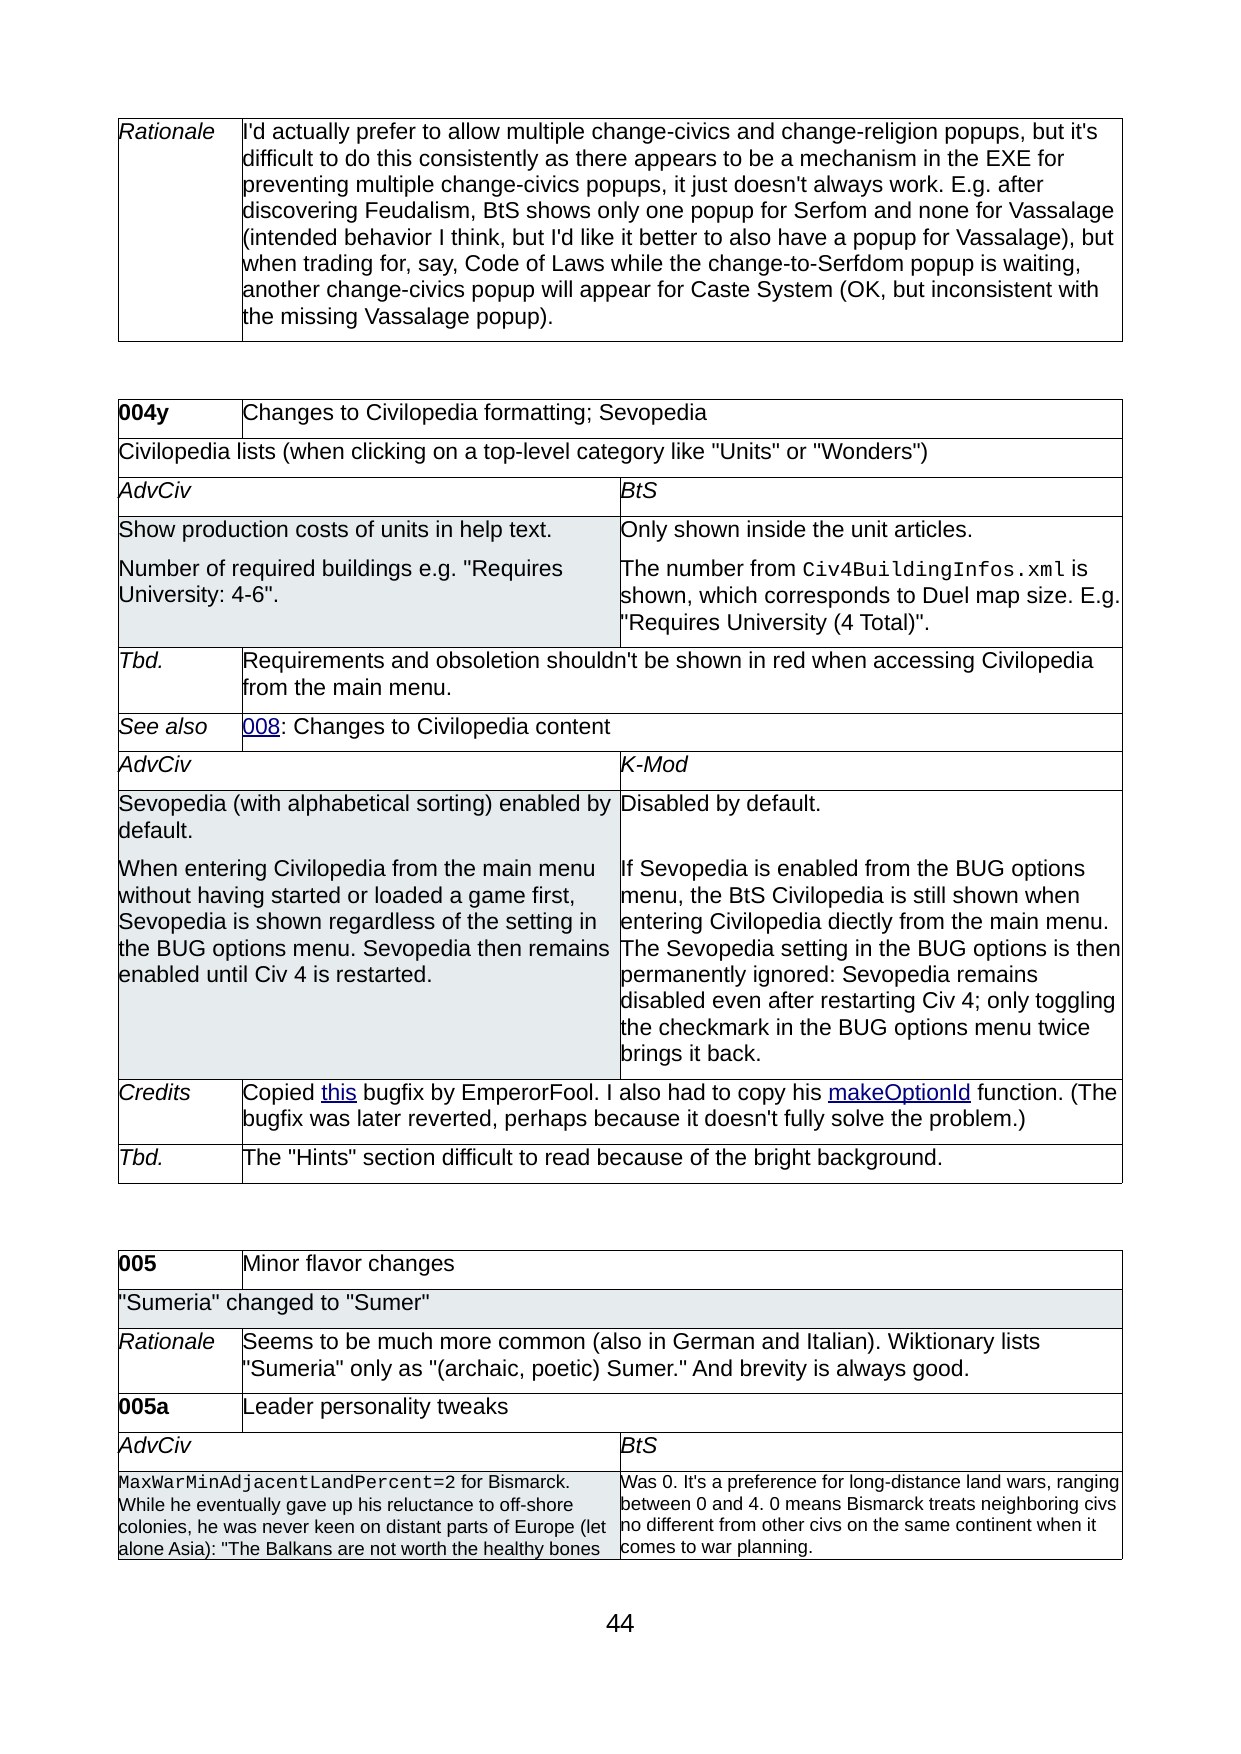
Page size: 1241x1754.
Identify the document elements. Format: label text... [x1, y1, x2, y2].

table_cell Civilopedia lists (when clicking on a top-level category like "Units" or "Wonders") [119, 439, 1122, 477]
table_cell Disabled by default. If Sevopedia is enabled from the BUG options menu, the BtS Civilopedia is still shown when entering Civilopedia diectly from the main menu. The Sevopedia setting in the BUG options is then permanently ignored: Sevopedia remains disabled even after restarting Civ 4; only toggling the checkmark in the BUG options menu twice brings it back. [621, 791, 1122, 1079]
table_header 004y [119, 400, 242, 438]
table_cell I'd actually prefer to allow multiple change-civics and change-religion popups, but it's difficult to do this consistently as there appears to be a mechanism in the EXE for preventing multiple change-civics popups, it just doesn't always work. E.g. after discovering Feudalism, BtS shows only one popup for Serfom and none for Vassalage (intended behavior I think, but I'd like it better to also have a popup for Vassalage), but when trading for, say, Code of Laws while the change-to-Serfdom popup is waiting, another change-civics popup will appear for Caste System (OK, but inconsistent with the missing Vassalage popup). [243, 119, 1122, 341]
table_cell Requirements and obsoletion shouldn't be shown in red when accessing Civilopedia from the main menu. [243, 648, 1122, 712]
table_cell Seems to be much more common (also in German and Italian). Wiktionary lists "Sumeria" only as "(archaic, poetic) Sumer." And brevity is always good. [243, 1329, 1122, 1393]
table_cell See also [119, 714, 242, 751]
table_cell AdvCiv [119, 478, 620, 516]
table_cell AdvCiv [119, 752, 620, 790]
table_cell Tbd. [119, 648, 242, 712]
table_cell Rationale [119, 119, 242, 341]
table_cell Copied this bugfix by EmperorFool. I also had to copy his makeOptionId function. (The bugfix was later reverted, perhaps because it doesn't fully solve the problem.) [243, 1080, 1122, 1144]
table_cell BtS [621, 478, 1122, 516]
table_cell Leader personality tweaks [243, 1394, 1122, 1432]
table_cell Tbd. [119, 1145, 242, 1183]
table_cell Was 0. It's a preference for long-distance land wars, ranging between 0 and 4. 0 means Bismarck treats neighboring civs no different from other civs on the same continent when it comes to war planning. [621, 1472, 1122, 1559]
table_cell "Sumeria" changed to "Sumer" [119, 1290, 1122, 1328]
table_header Changes to Civilopedia formatting; Sevopedia [243, 400, 1122, 438]
table_cell AdvCiv [119, 1433, 620, 1471]
table_cell Credits [119, 1080, 242, 1144]
table_cell MaxWarMinAdjacentLandPercent=2 for Bismarck. While he eventually gave up his reluctance to off-shore colonies, he was never keen on distant parts of Europe (let alone Asia): "The Balkans are not worth the healthy bones [119, 1472, 620, 1559]
table_cell The "Hints" section difficult to read because of the bright background. [243, 1145, 1122, 1183]
table_cell K-Mod [621, 752, 1122, 790]
table_cell Show production costs of units in help text. Number of required buildings e.g. "Requires University: 4-6". [119, 517, 620, 647]
table_cell BtS [621, 1433, 1122, 1471]
table_cell Sevopedia (with alphabetical sorting) enabled by default. When entering Civilopedia from the main menu without having started or loaded a game first, Sevopedia is shown regardless of the setting in the BUG options menu. Sevopedia then remains enabled until Civ 4 is restarted. [119, 791, 620, 1079]
table_cell 005a [119, 1394, 242, 1432]
table_cell Only shown inside the unit articles. The number from Civ4BuildingInfos.xml is shown, which corresponds to Duel map size. E.g. "Requires University (4 Total)". [621, 517, 1122, 647]
table_cell 008: Changes to Civilopedia content [243, 714, 1122, 751]
table_header Minor flavor changes [243, 1251, 1122, 1289]
table_header 005 [119, 1251, 242, 1289]
table_cell Rationale [119, 1329, 242, 1393]
